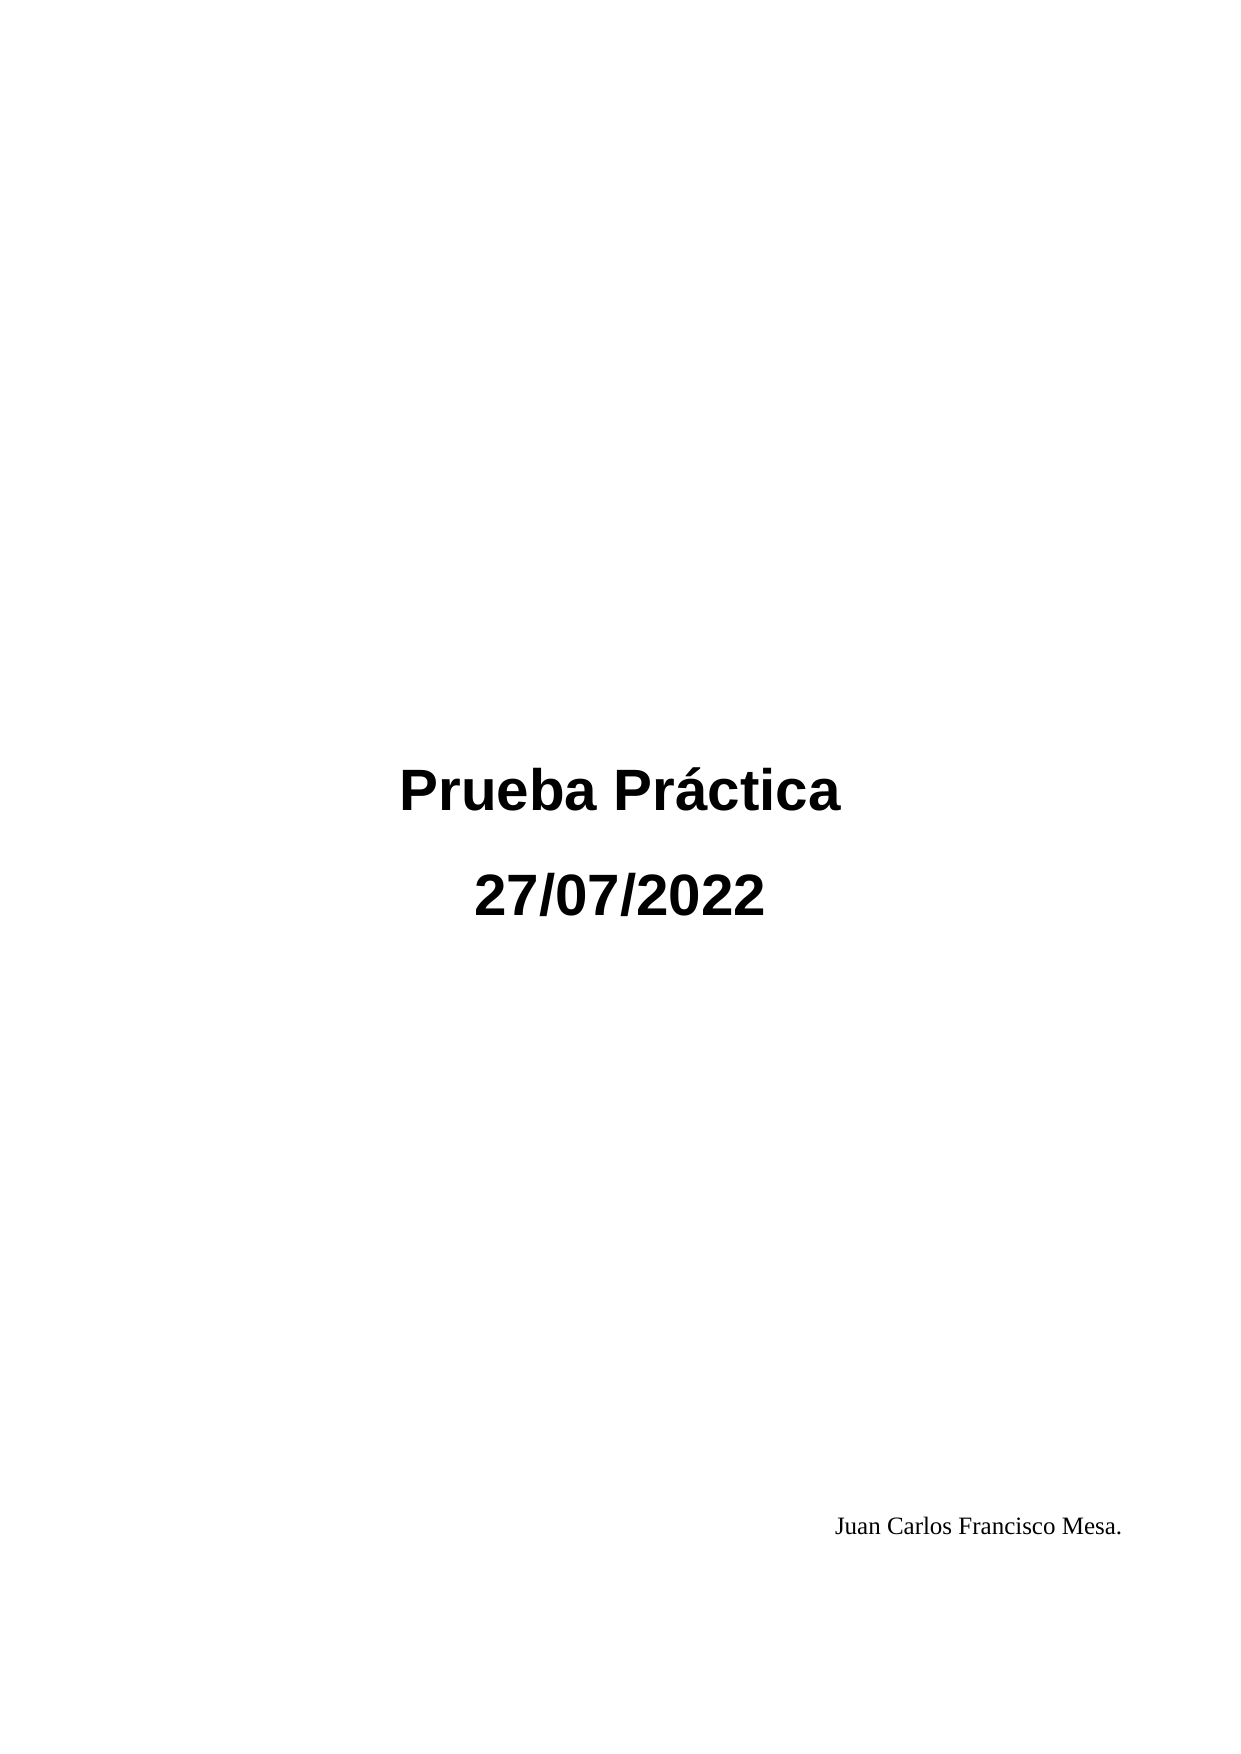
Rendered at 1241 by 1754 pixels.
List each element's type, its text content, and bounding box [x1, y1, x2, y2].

text Juan Carlos Francisco Mesa. [118, 1511, 1122, 1540]
title Prueba Práctica [118, 756, 1122, 823]
title 27/07/2022 [118, 860, 1122, 927]
